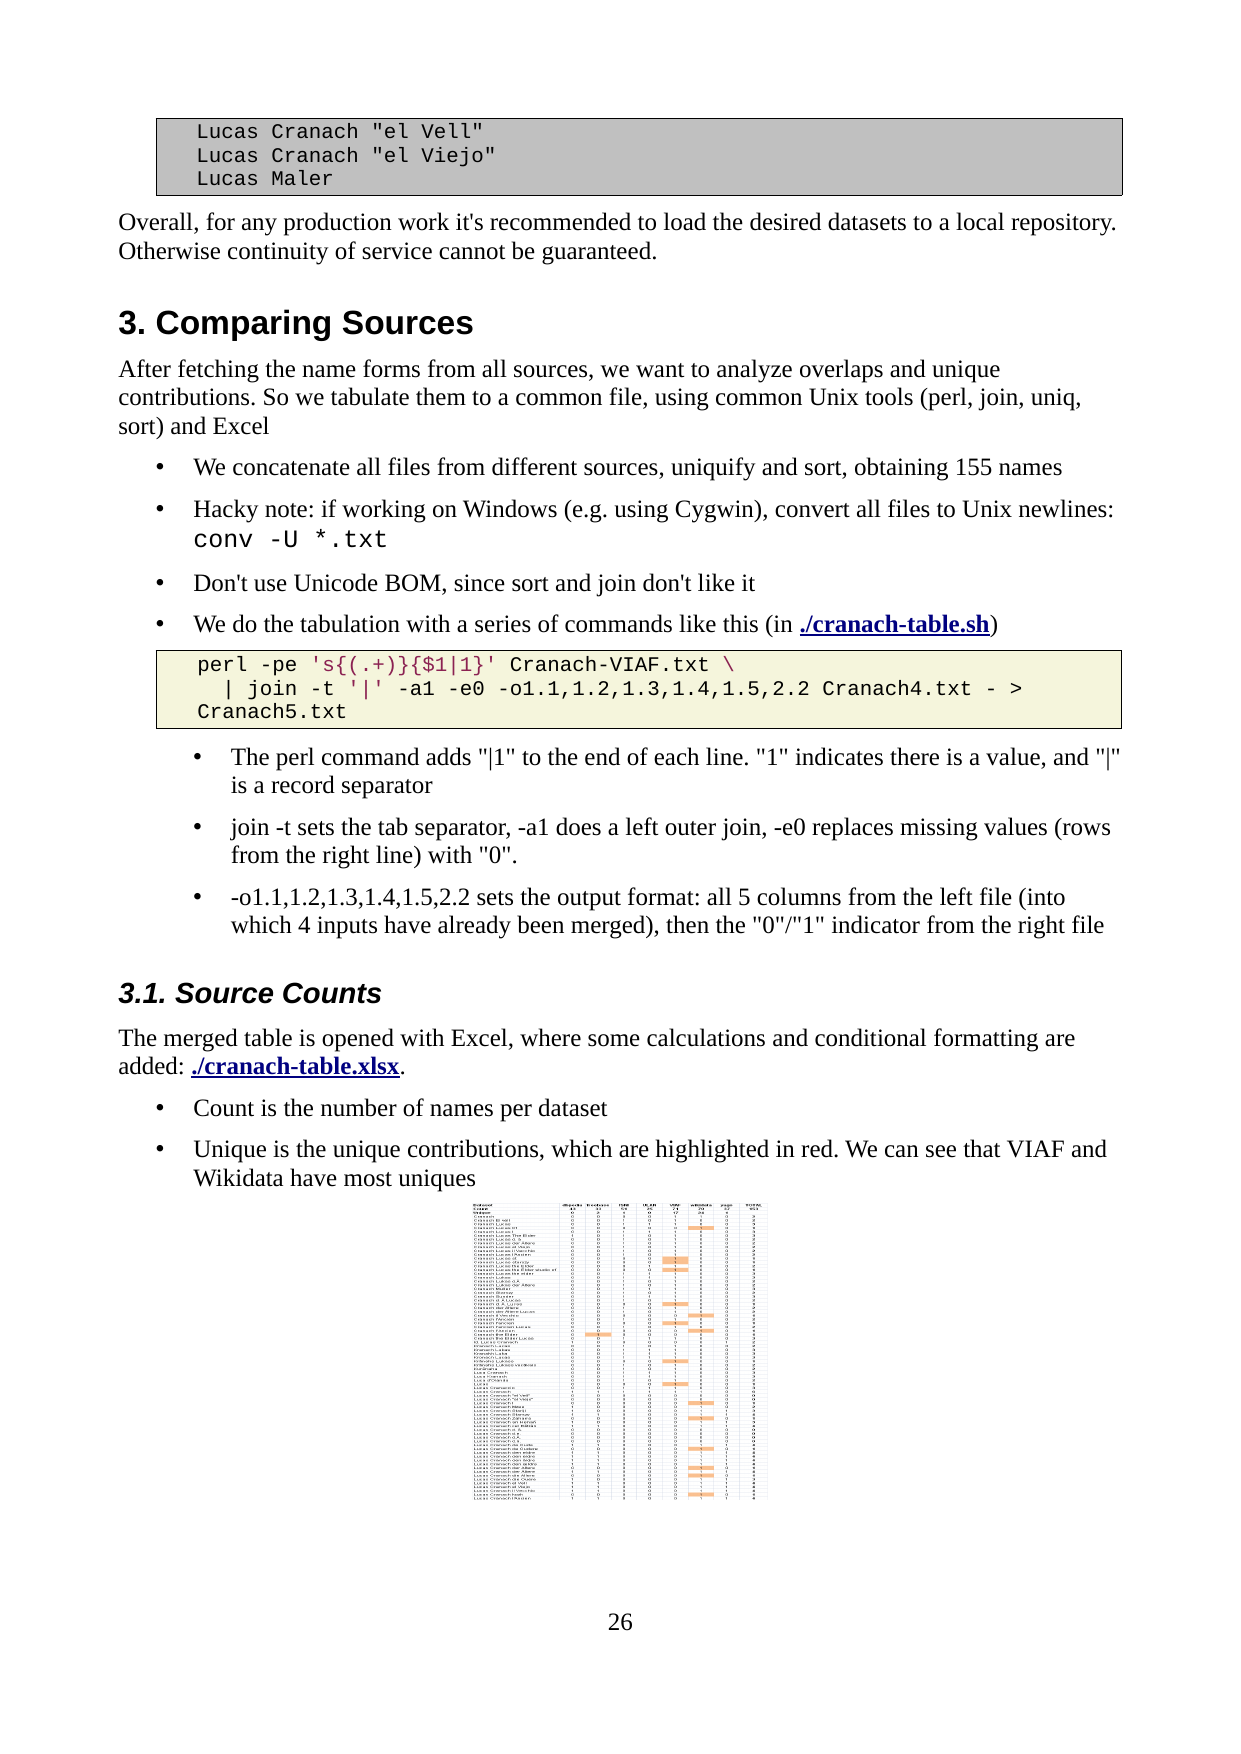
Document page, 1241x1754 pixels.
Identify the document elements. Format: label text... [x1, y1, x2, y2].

list -o1.1,1.2,1.3,1.4,1.5,2.2 sets the output format: all 5 columns from the left file (into which 4 inputs have already been merged), then the "0"/"1" indicator from the right file [193, 882, 1122, 939]
list | join -t '|' -a1 -e0 -o1.1,1.2,1.3,1.4,1.5,2.2 Cranach4.txt - > Cranach5.txt [157, 674, 1121, 728]
list Lucas Cranach "el Vell" [157, 119, 1122, 142]
list perl -pe 's{(.+)}{$1|1}' Cranach-VIAF.txt \ [157, 651, 1121, 674]
list Lucas Maler [157, 165, 1122, 195]
list join -t sets the tab separator, -a1 does a left outer join, -e0 replaces missing values (rows from the right line) with "0". [193, 812, 1122, 869]
list Hacky note: if working on Windows (e.g. using Cygwin), convert all files to Unix newlines: conv -U *.txt [156, 494, 1122, 555]
subtitle Source Counts [118, 977, 1122, 1010]
list Don't use Unicode BOM, since sort and join don't like it [156, 568, 1122, 597]
list The perl command adds "|1" to the end of each line. "1" indicates there is a value, and "|" is a record separator [193, 742, 1122, 799]
subtitle Comparing Sources [118, 302, 1122, 341]
list Count is the number of names per dataset [156, 1093, 1122, 1121]
list Unique is the unique contributions, which are highlighted in red. We can see that VIAF and Wikidata have most uniques [156, 1134, 1122, 1191]
list We concatenate all files from different sources, uniquify and sort, obtaining 155 names [156, 452, 1122, 481]
text After fetching the name forms from all sources, we want to analyze overlaps and unique contributions. So we tabulate them to a common file, using common Unix tools (perl, join, uniq, sort) and Excel [118, 354, 1122, 440]
text Overall, for any production work it's recommended to load the desired datasets to a local repository. Otherwise continuity of service cannot be guaranteed. [118, 207, 1122, 265]
list We do the tabulation with a series of commands like this (in ./cranach-table.sh) [156, 609, 1122, 638]
list Lucas Cranach "el Viejo" [157, 142, 1122, 165]
text The merged table is opened with Excel, where some calculations and conditional formatting are added: ./cranach-table.xlsx. [118, 1023, 1122, 1080]
